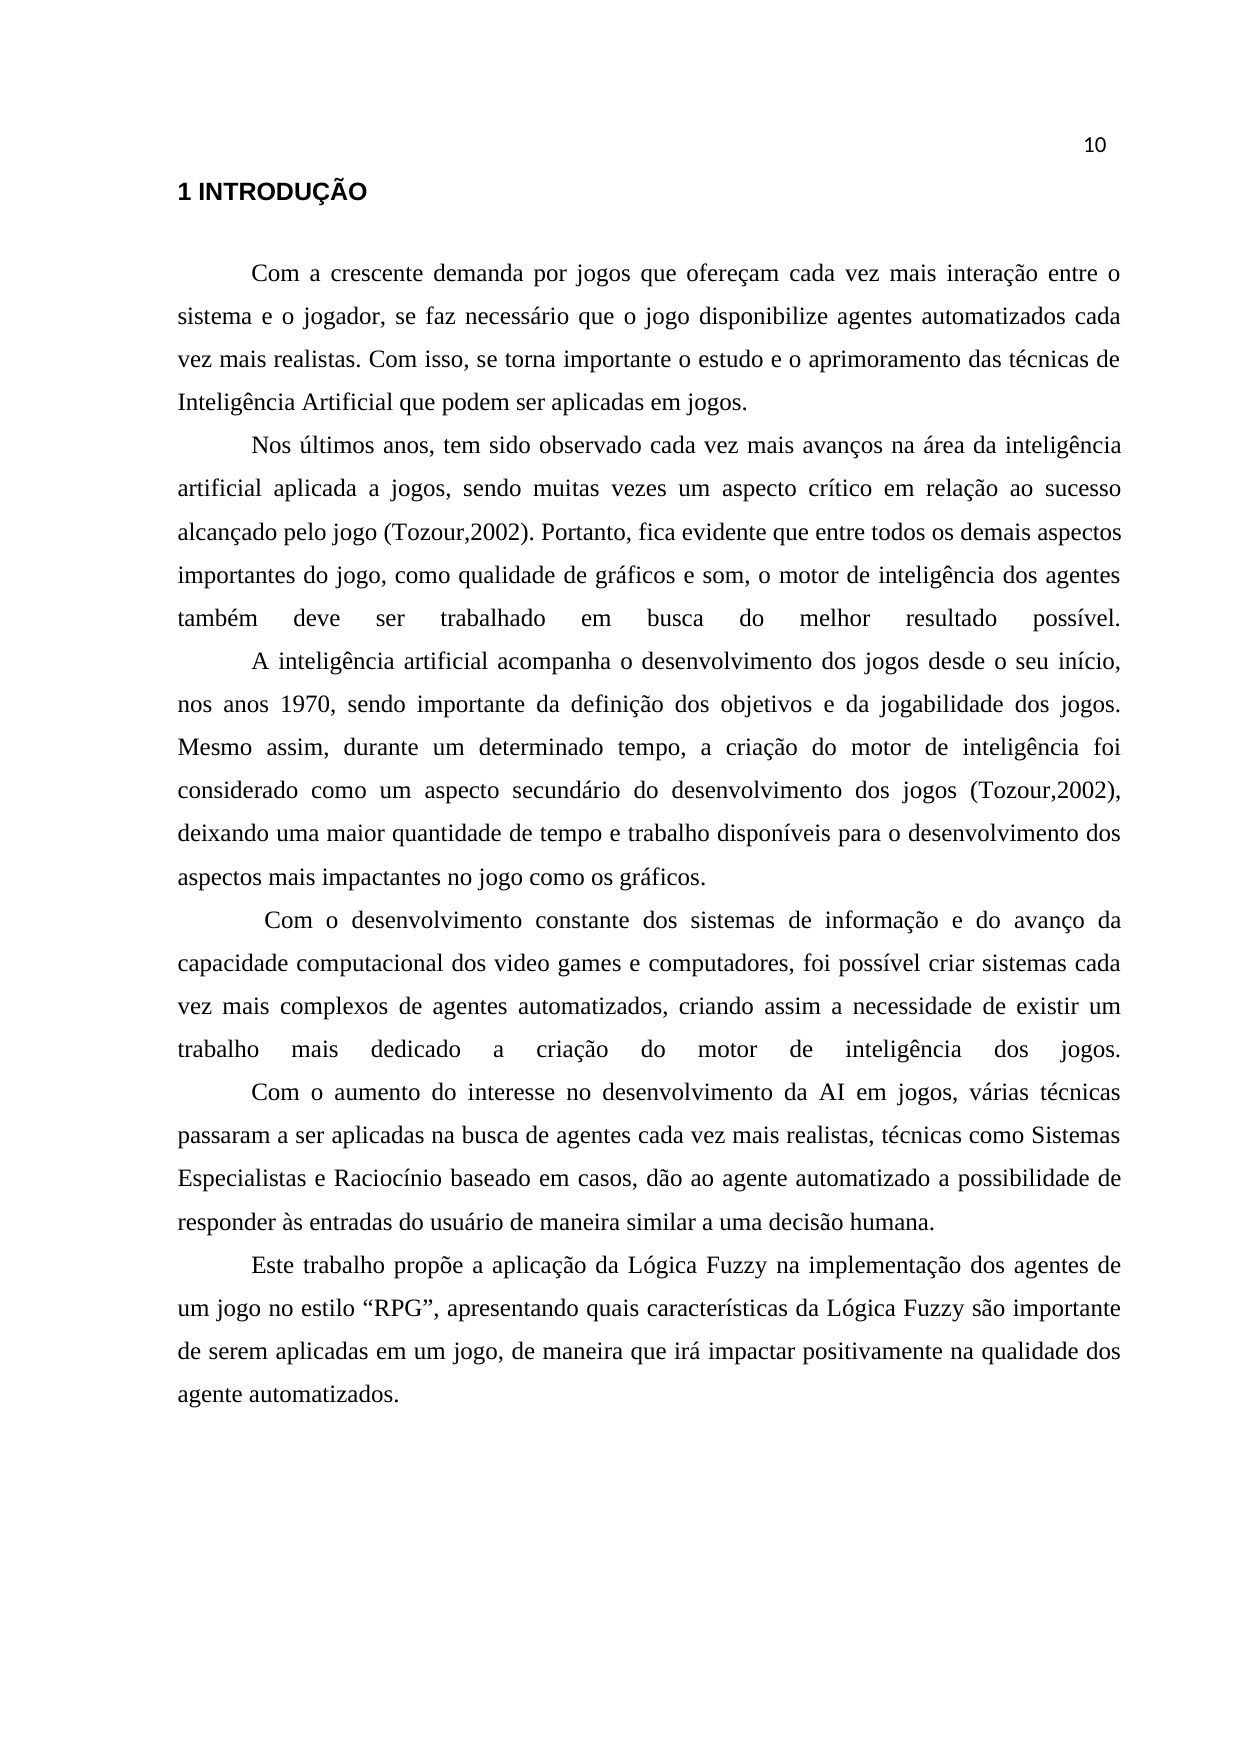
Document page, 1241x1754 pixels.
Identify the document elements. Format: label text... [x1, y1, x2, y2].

text Nos últimos anos, tem sido observado cada vez mais avanços na área da inteligência artificial aplicada a jogos, sendo muitas vezes um aspecto crítico em relação ao sucesso alcançado pelo jogo (Tozour,2002). Portanto, fica evidente que entre todos os demais aspectos importantes do jogo, como qualidade de gráficos e som, o motor de inteligência dos agentes também deve ser trabalhado em busca do melhor resultado possível. A inteligência artificial acompanha o desenvolvimento dos jogos desde o seu início, nos anos 1970, sendo importante da definição dos objetivos e da jogabilidade dos jogos. Mesmo assim, durante um determinado tempo, a criação do motor de inteligência foi considerado como um aspecto secundário do desenvolvimento dos jogos (Tozour,2002), deixando uma maior quantidade de tempo e trabalho disponíveis para o desenvolvimento dos aspectos mais impactantes no jogo como os gráficos. [177, 430, 1122, 890]
list Introdução [177, 177, 1122, 206]
text Este trabalho propõe a aplicação da Lógica Fuzzy na implementação dos agentes de um jogo no estilo “RPG”, apresentando quais características da Lógica Fuzzy são importante de serem aplicadas em um jogo, de maneira que irá impactar positivamente na qualidade dos agente automatizados. [177, 1250, 1122, 1408]
text Com o desenvolvimento constante dos sistemas de informação e do avanço da capacidade computacional dos video games e computadores, foi possível criar sistemas cada vez mais complexos de agentes automatizados, criando assim a necessidade de existir um trabalho mais dedicado a criação do motor de inteligência dos jogos. Com o aumento do interesse no desenvolvimento da AI em jogos, várias técnicas passaram a ser aplicadas na busca de agentes cada vez mais realistas, técnicas como Sistemas Especialistas e Raciocínio baseado em casos, dão ao agente automatizado a possibilidade de responder às entradas do usuário de maneira similar a uma decisão humana. [177, 905, 1122, 1235]
text Com a crescente demanda por jogos que ofereçam cada vez mais interação entre o sistema e o jogador, se faz necessário que o jogo disponibilize agentes automatizados cada vez mais realistas. Com isso, se torna importante o estudo e o aprimoramento das técnicas de Inteligência Artificial que podem ser aplicadas em jogos. [177, 258, 1122, 416]
